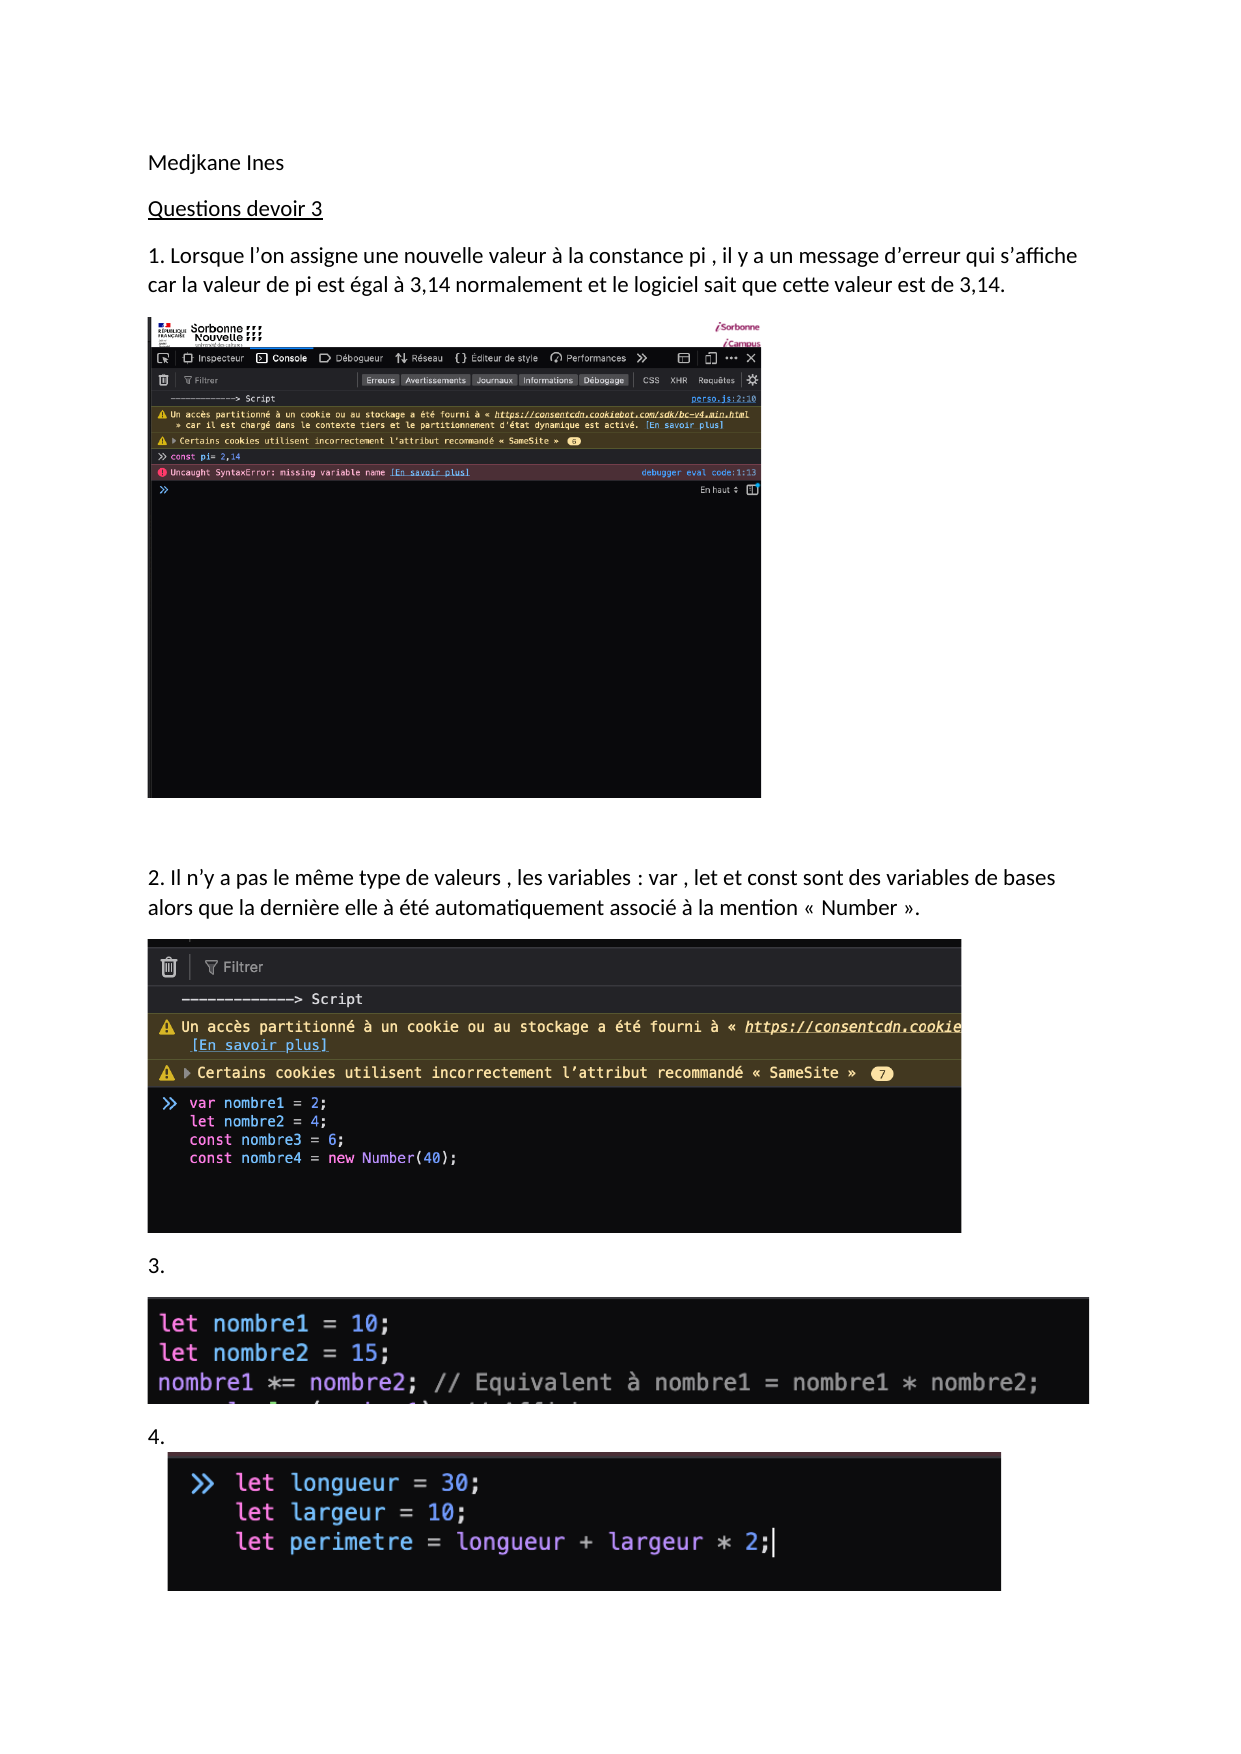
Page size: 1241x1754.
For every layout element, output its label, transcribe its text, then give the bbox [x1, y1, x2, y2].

text 1. Lorsque l’on assigne une nouvelle valeur à la constance pi , il y a un message d’erreur qui s’affiche car la valeur de pi est égal à 3,14 normalement et le logiciel sait que cette valeur est de 3,14. [148, 241, 1093, 299]
text Questions devoir 3 [148, 194, 1093, 222]
text 4. [148, 1422, 1093, 1450]
text 2. Il n’y a pas le même type de valeurs , les variables : var , let et const sont des variables de bases alors que la dernière elle à été automatiquement associé à la mention « Number ». [148, 863, 1093, 921]
text 3. [148, 1251, 1093, 1279]
text Medjkane Ines [148, 148, 1093, 176]
